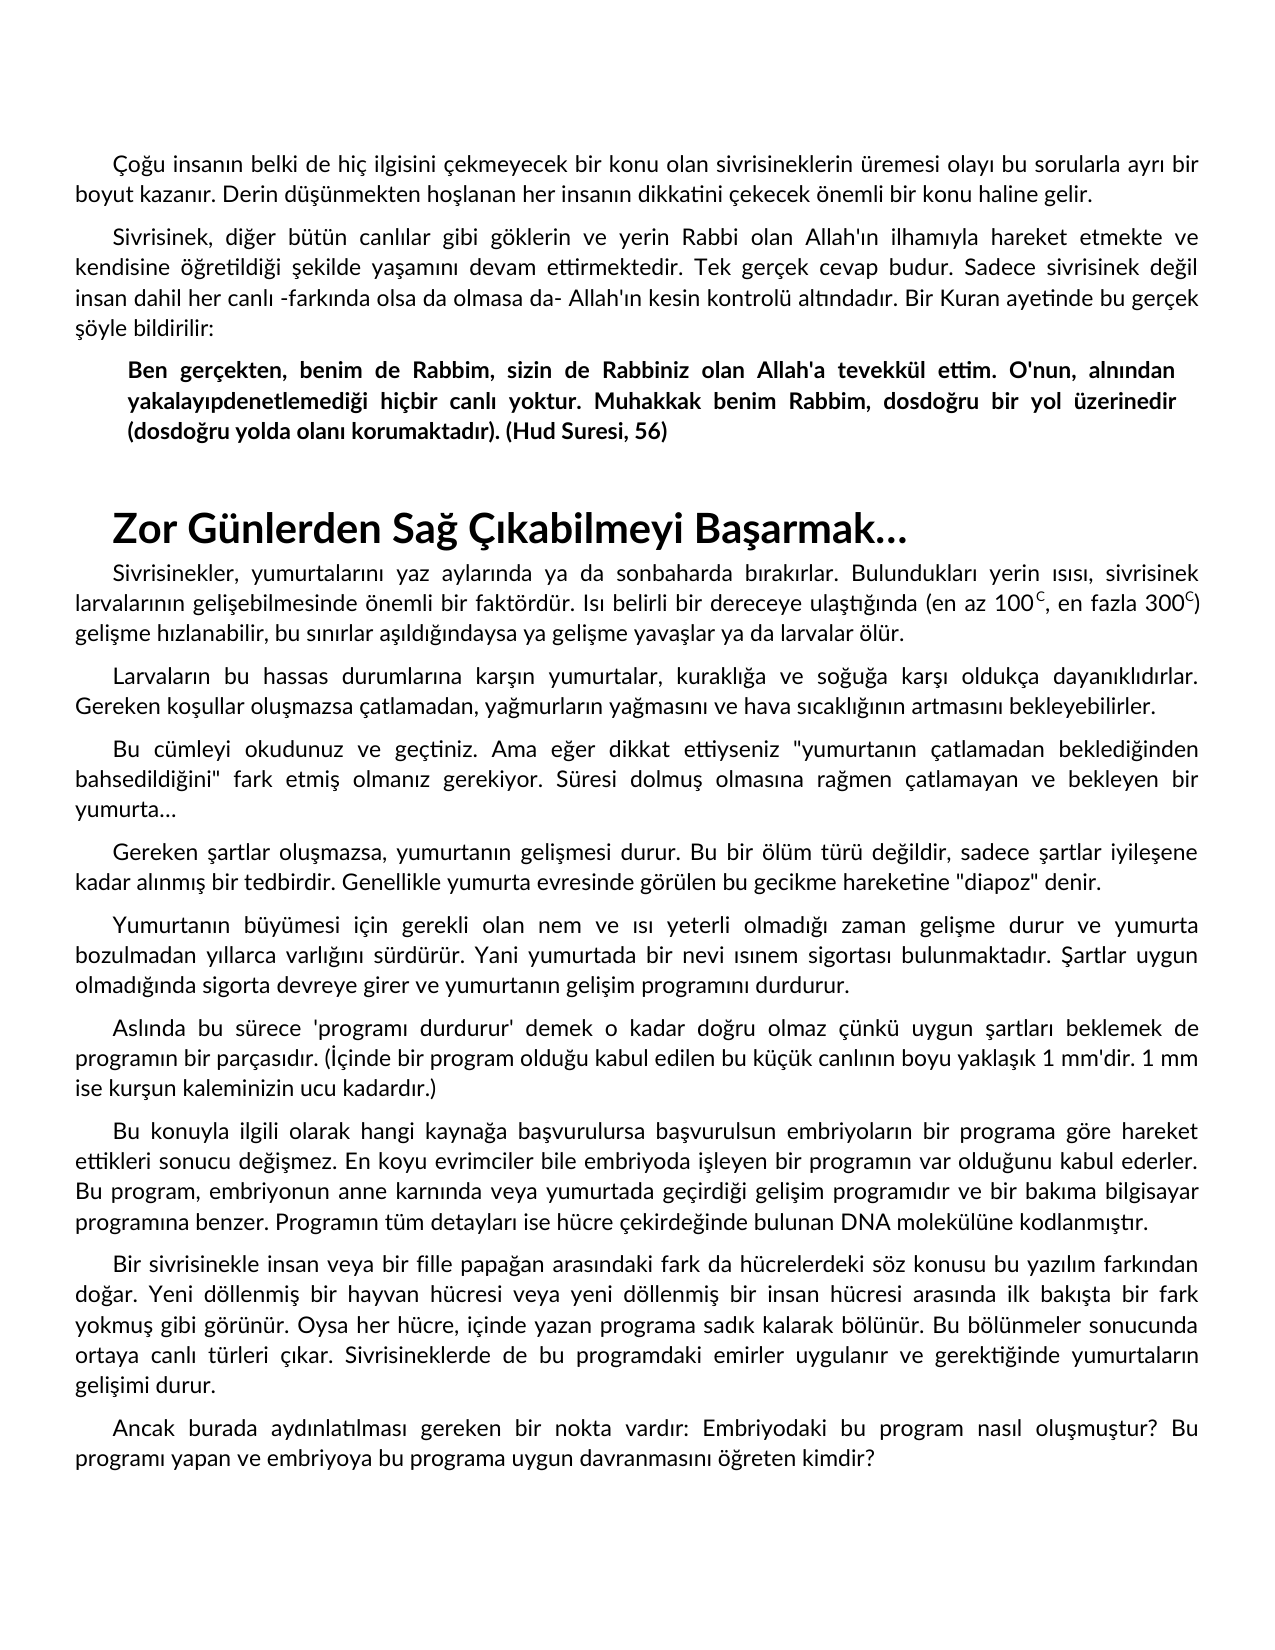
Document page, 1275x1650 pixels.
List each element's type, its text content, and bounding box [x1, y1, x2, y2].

text Gereken şartlar oluşmazsa, yumurtanın gelişmesi durur. Bu bir ölüm türü değildir, sadece şartlar iyileşene kadar alınmış bir tedbirdir. Genellikle yumurta evresinde görülen bu gecikme hareketine "diapoz" denir. [75, 837, 1200, 895]
text Sivrisinek, diğer bütün canlılar gibi göklerin ve yerin Rabbi olan Allah'ın ilhamıyla hareket etmekte ve kendisine öğretildiği şekilde yaşamını devam ettirmektedir. Tek gerçek cevap budur. Sadece sivrisinek değil insan dahil her canlı -farkında olsa da olmasa da- Allah'ın kesin kontrolü altındadır. Bir Kuran ayetinde bu gerçek şöyle bildirilir: [75, 223, 1200, 341]
text Bu konuyla ilgili olarak hangi kaynağa başvurulursa başvurulsun embriyoların bir programa göre hareket ettikleri sonucu değişmez. En koyu evrimciler bile embriyoda işleyen bir programın var olduğunu kabul ederler. Bu program, embriyonun anne karnında veya yumurtada geçirdiği gelişim programıdır ve bir bakıma bilgisayar programına benzer. Programın tüm detayları ise hücre çekirdeğinde bulunan DNA molekülüne kodlanmıştır. [75, 1117, 1200, 1235]
text Aslında bu sürece 'programı durdurur' demek o kadar doğru olmaz çünkü uygun şartları beklemek de programın bir parçasıdır. (İçinde bir program olduğu kabul edilen bu küçük canlının boyu yaklaşık 1 mm'dir. 1 mm ise kurşun kaleminizin ucu kadardır.) [75, 1013, 1200, 1101]
text Yumurtanın büyümesi için gerekli olan nem ve ısı yeterli olmadığı zaman gelişme durur ve yumurta bozulmadan yıllarca varlığını sürdürür. Yani yumurtada bir nevi ısınem sigortası bulunmaktadır. Şartlar uygun olmadığında sigorta devreye girer ve yumurtanın gelişim programını durdurur. [75, 910, 1200, 998]
text Bu cümleyi okudunuz ve geçtiniz. Ama eğer dikkat ettiyseniz "yumurtanın çatlamadan beklediğinden bahsedildiğini" fark etmiş olmanız gerekiyor. Süresi dolmuş olmasına rağmen çatlamayan ve bekleyen bir yumurta… [75, 734, 1200, 822]
text Çoğu insanın belki de hiç ilgisini çekmeyecek bir konu olan sivrisineklerin üremesi olayı bu sorularla ayrı bir boyut kazanır. Derin düşünmekten hoşlanan her insanın dikkatini çekecek önemli bir konu haline gelir. [75, 150, 1200, 208]
text Bir sivrisinekle insan veya bir fille papağan arasındaki fark da hücrelerdeki söz konusu bu yazılım farkından doğar. Yeni döllenmiş bir hayvan hücresi veya yeni döllenmiş bir insan hücresi arasında ilk bakışta bir fark yokmuş gibi görünür. Oysa her hücre, içinde yazan programa sadık kalarak bölünür. Bu bölünmeler sonucunda ortaya canlı türleri çıkar. Sivrisineklerde de bu programdaki emirler uygulanır ve gerektiğinde yumurtaların gelişimi durur. [75, 1250, 1200, 1398]
subtitle Zor Günlerden Sağ Çıkabilmeyi Başarmak… [112, 502, 1200, 552]
text Larvaların bu hassas durumlarına karşın yumurtalar, kuraklığa ve soğuğa karşı oldukça dayanıklıdırlar. Gereken koşullar oluşmazsa çatlamadan, yağmurların yağmasını ve hava sıcaklığının artmasını bekleyebilirler. [75, 661, 1200, 719]
text Ben gerçekten, benim de Rabbim, sizin de Rabbiniz olan Allah'a tevekkül ettim. O'nun, alnından yakalayıpdenetlemediği hiçbir canlı yoktur. Muhakkak benim Rabbim, dosdoğru bir yol üzerinedir (dosdoğru yolda olanı korumaktadır). (Hud Suresi, 56) [127, 356, 1177, 444]
text Sivrisinekler, yumurtalarını yaz aylarında ya da sonbaharda bırakırlar. Bulundukları yerin ısısı, sivrisinek larvalarının gelişebilmesinde önemli bir faktördür. Isı belirli bir dereceye ulaştığında (en az 100C, en fazla 300C) gelişme hızlanabilir, bu sınırlar aşıldığındaysa ya gelişme yavaşlar ya da larvalar ölür. [75, 558, 1200, 646]
text Ancak burada aydınlatılması gereken bir nokta vardır: Embriyodaki bu program nasıl oluşmuştur? Bu programı yapan ve embriyoya bu programa uygun davranmasını öğreten kimdir? [75, 1413, 1200, 1471]
